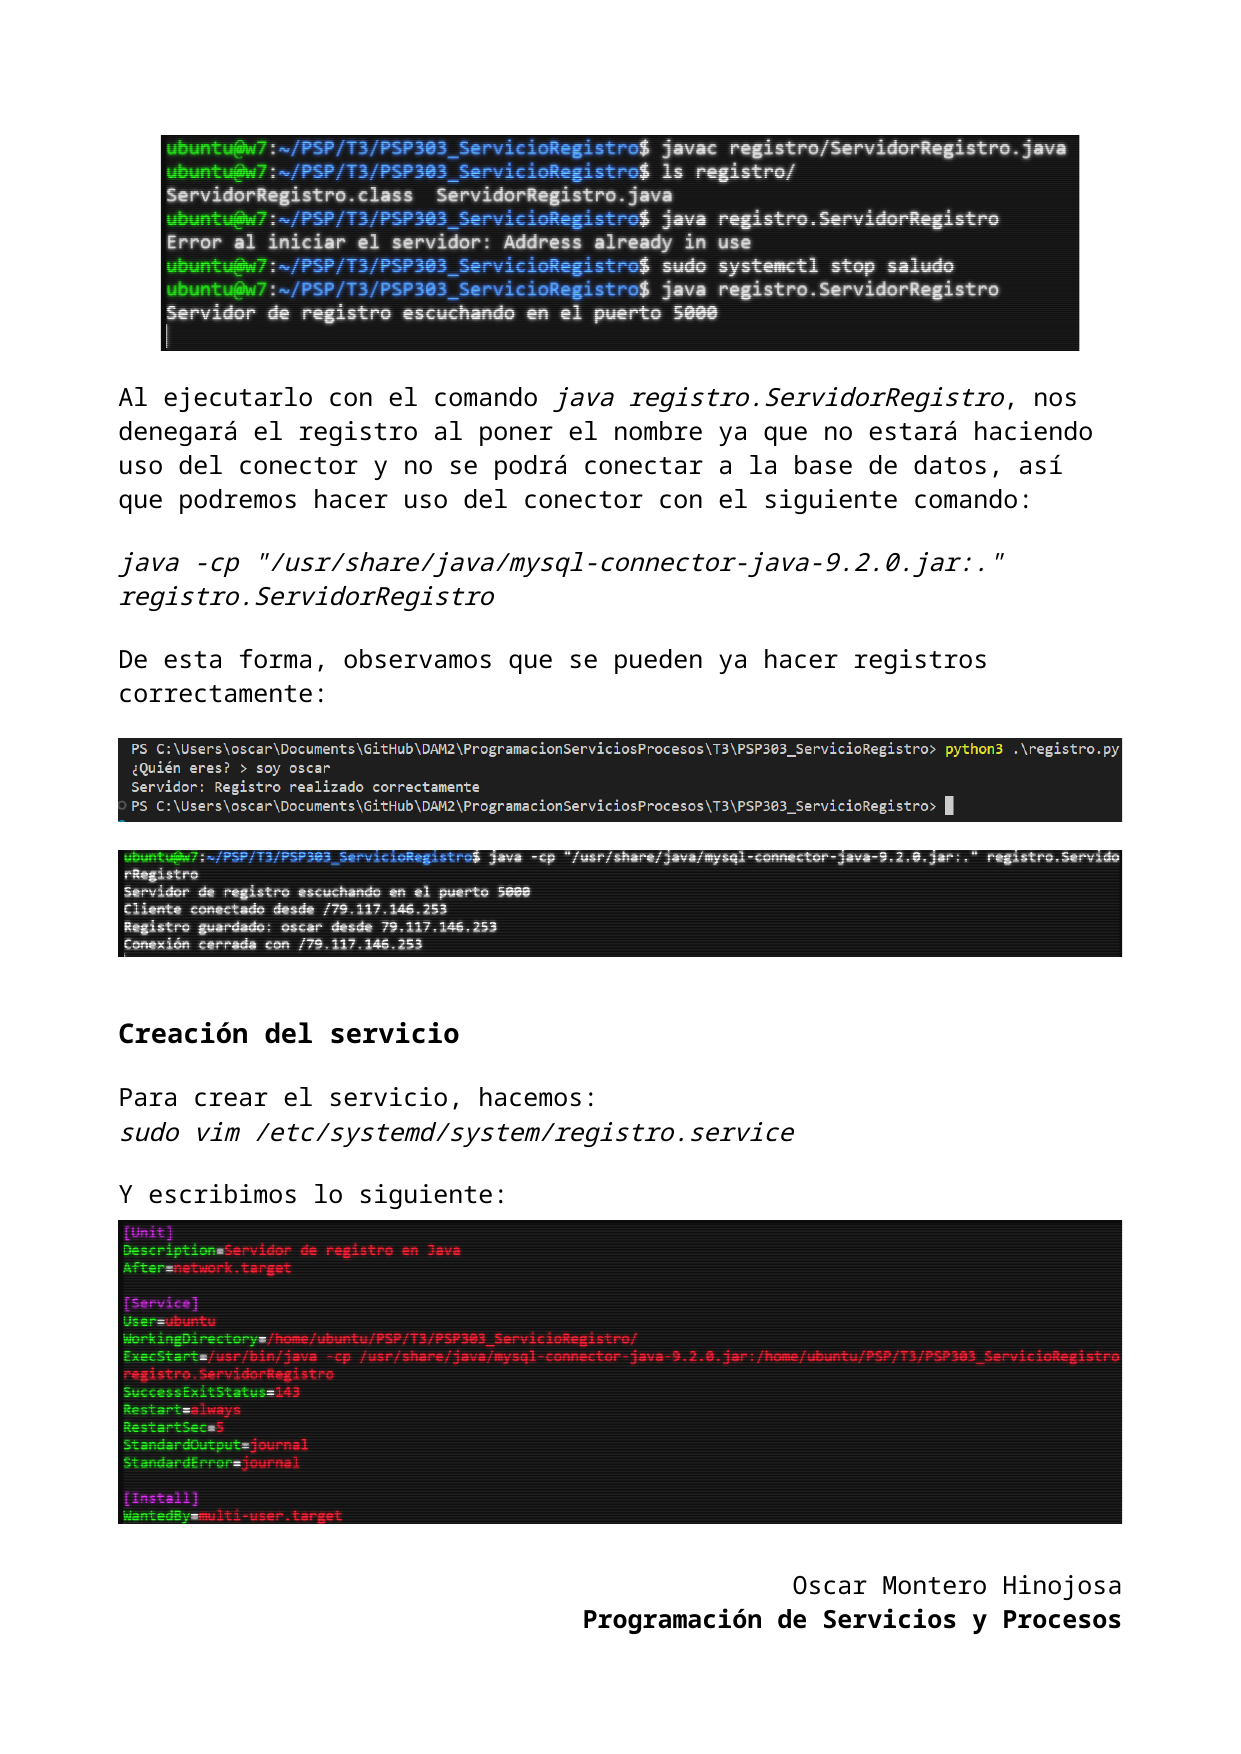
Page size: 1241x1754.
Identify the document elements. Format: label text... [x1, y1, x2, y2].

text Al ejecutarlo con el comando java registro.ServidorRegistro, nos denegará el registro al poner el nombre ya que no estará haciendo uso del conector y no se podrá conectar a la base de datos, así que podremos hacer uso del conector con el siguiente comando: [118, 379, 1122, 516]
picture [118, 1220, 1123, 1524]
picture [160, 135, 1080, 351]
text java -cp "/usr/share/java/mysql-connector-java-9.2.0.jar:." registro.ServidorRegistro [118, 544, 1122, 613]
text Y escribimos lo siguiente: [118, 1177, 1122, 1211]
text De esta forma, observamos que se pueden ya hacer registros correctamente: [118, 641, 1122, 709]
picture [118, 850, 1123, 957]
picture [118, 738, 1123, 822]
text sudo vim /etc/systemd/system/registro.service [118, 1114, 1122, 1148]
text Creación del servicio [118, 1014, 1122, 1051]
text Para crear el servicio, hacemos: [118, 1080, 1122, 1114]
